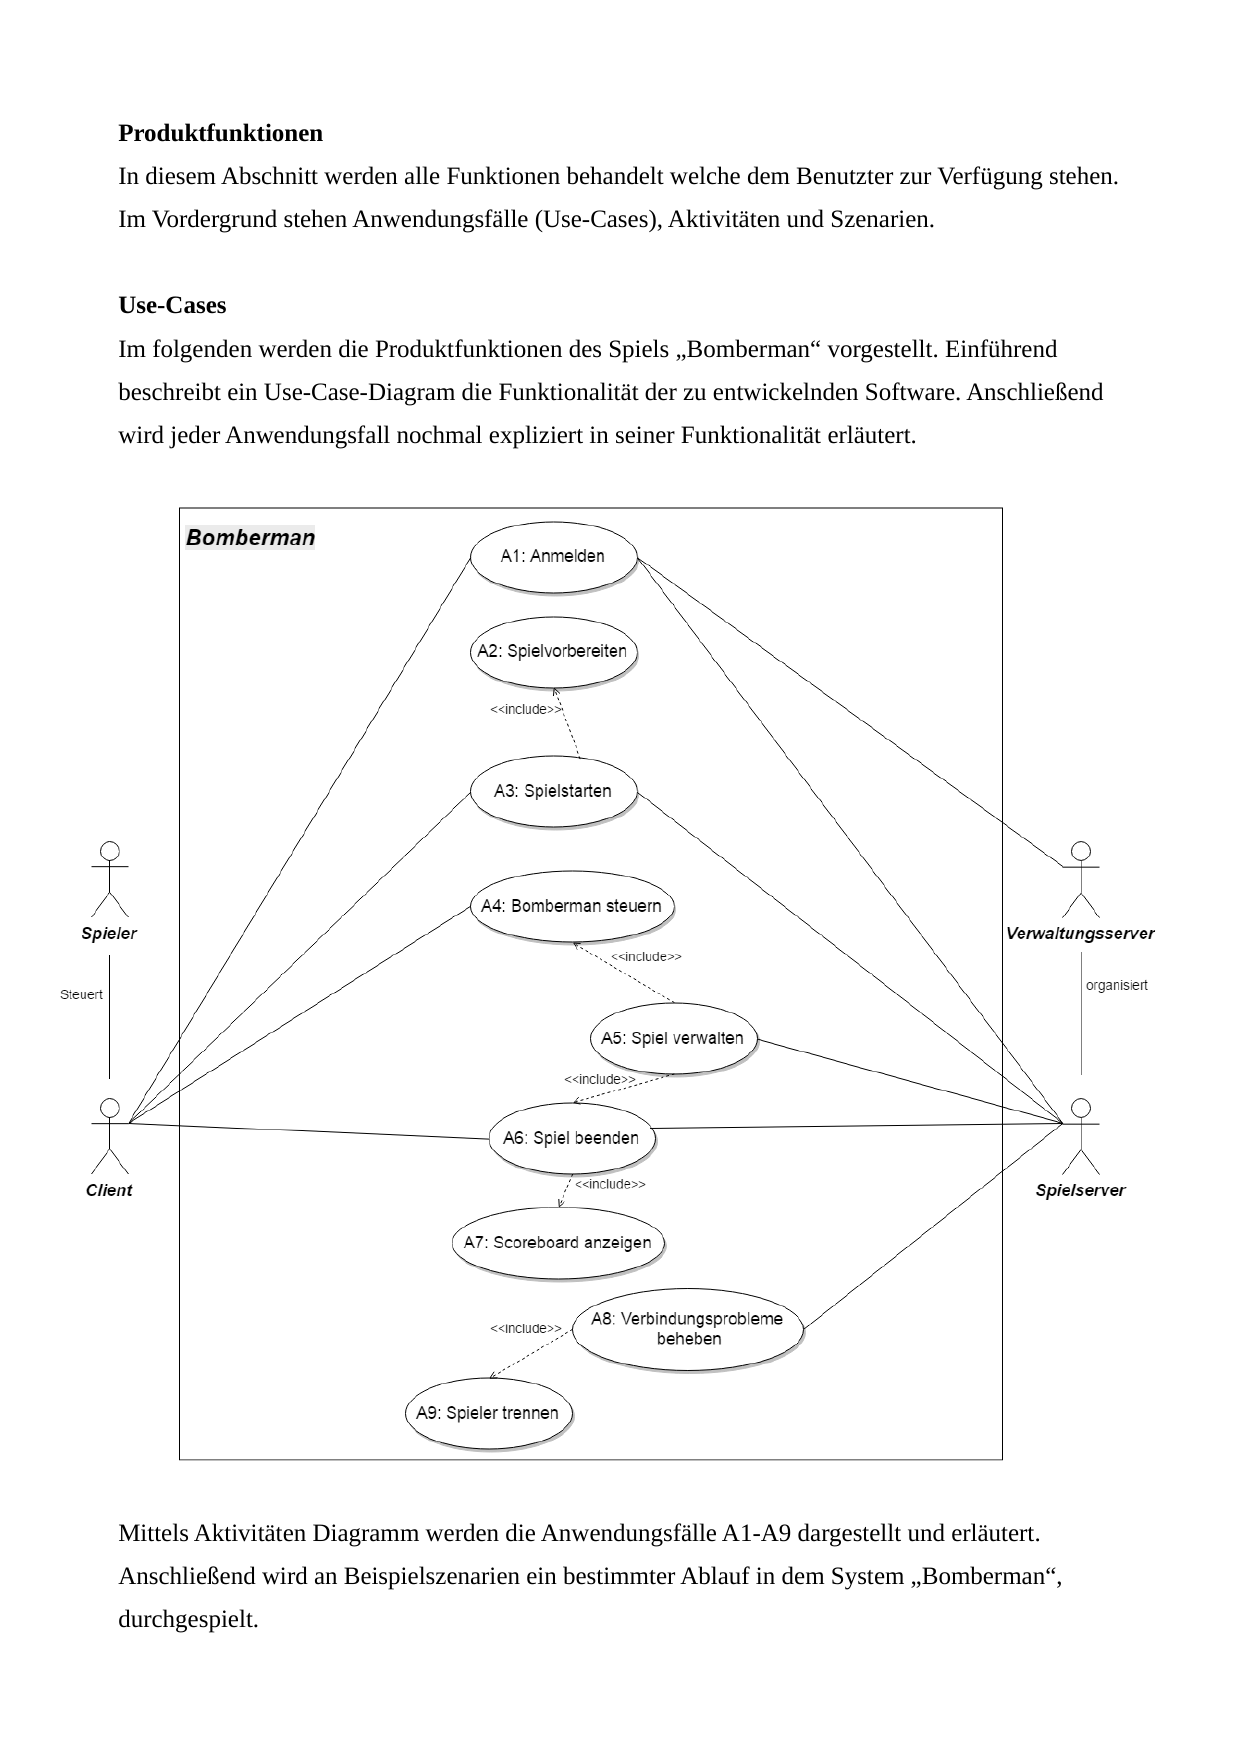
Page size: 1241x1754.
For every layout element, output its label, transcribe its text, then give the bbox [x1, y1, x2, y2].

text In diesem Abschnitt werden alle Funktionen behandelt welche dem Benutzter zur Verfügung stehen. Im Vordergrund stehen Anwendungsfälle (Use-Cases), Aktivitäten und Szenarien. [118, 161, 1122, 233]
text Produktfunktionen [118, 118, 1122, 147]
text Im folgenden werden die Produktfunktionen des Spiels „Bomberman“ vorgestellt. Einführend beschreibt ein Use-Case-Diagram die Funktionalität der zu entwickelnden Software. Anschließend wird jeder Anwendungsfall nochmal expliziert in seiner Funktionalität erläutert. [118, 334, 1122, 449]
text Mittels Aktivitäten Diagramm werden die Anwendungsfälle A1-A9 dargestellt und erläutert. Anschließend wird an Beispielszenarien ein bestimmter Ablauf in dem System „Bomberman“, durchgespielt. [118, 1518, 1122, 1633]
text Use-Cases [118, 291, 1122, 319]
